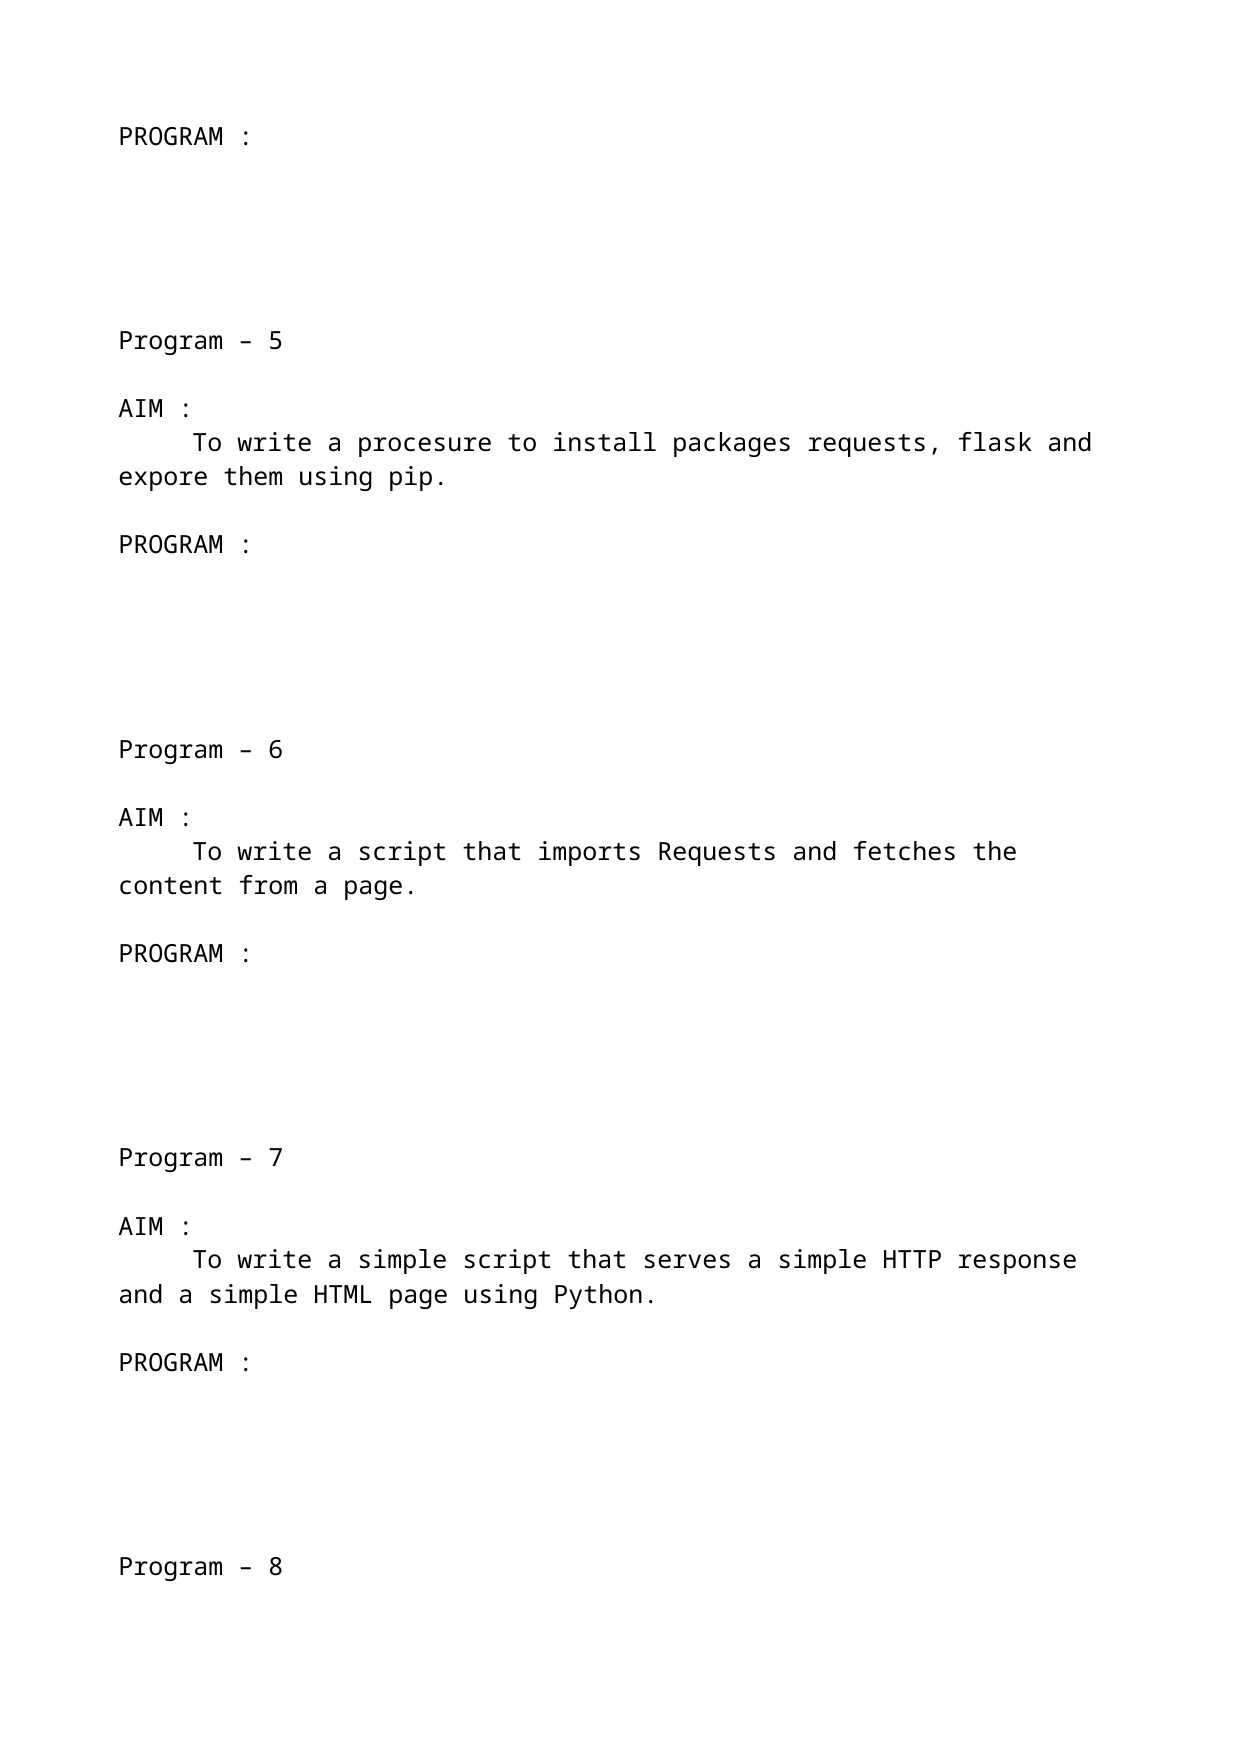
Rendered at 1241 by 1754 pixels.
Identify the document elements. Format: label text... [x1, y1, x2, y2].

text Program – 7 [118, 1140, 1122, 1174]
text To write a procesure to install packages requests, flask and expore them using pip. [118, 425, 1122, 527]
text AIM : [118, 799, 1122, 833]
text PROGRAM : [118, 1344, 1122, 1378]
text PROGRAM : [118, 936, 1122, 970]
text PROGRAM : [118, 527, 1122, 561]
text AIM : [118, 1208, 1122, 1242]
text Program – 6 [118, 731, 1122, 765]
text Program – 8 [118, 1549, 1122, 1583]
text AIM : [118, 391, 1122, 425]
text Program – 5 [118, 322, 1122, 357]
text To write a simple script that serves a simple HTTP response and a simple HTML page using Python. [118, 1242, 1122, 1310]
text PROGRAM : [118, 118, 1122, 152]
text To write a script that imports Requests and fetches the content from a page. [118, 833, 1122, 902]
